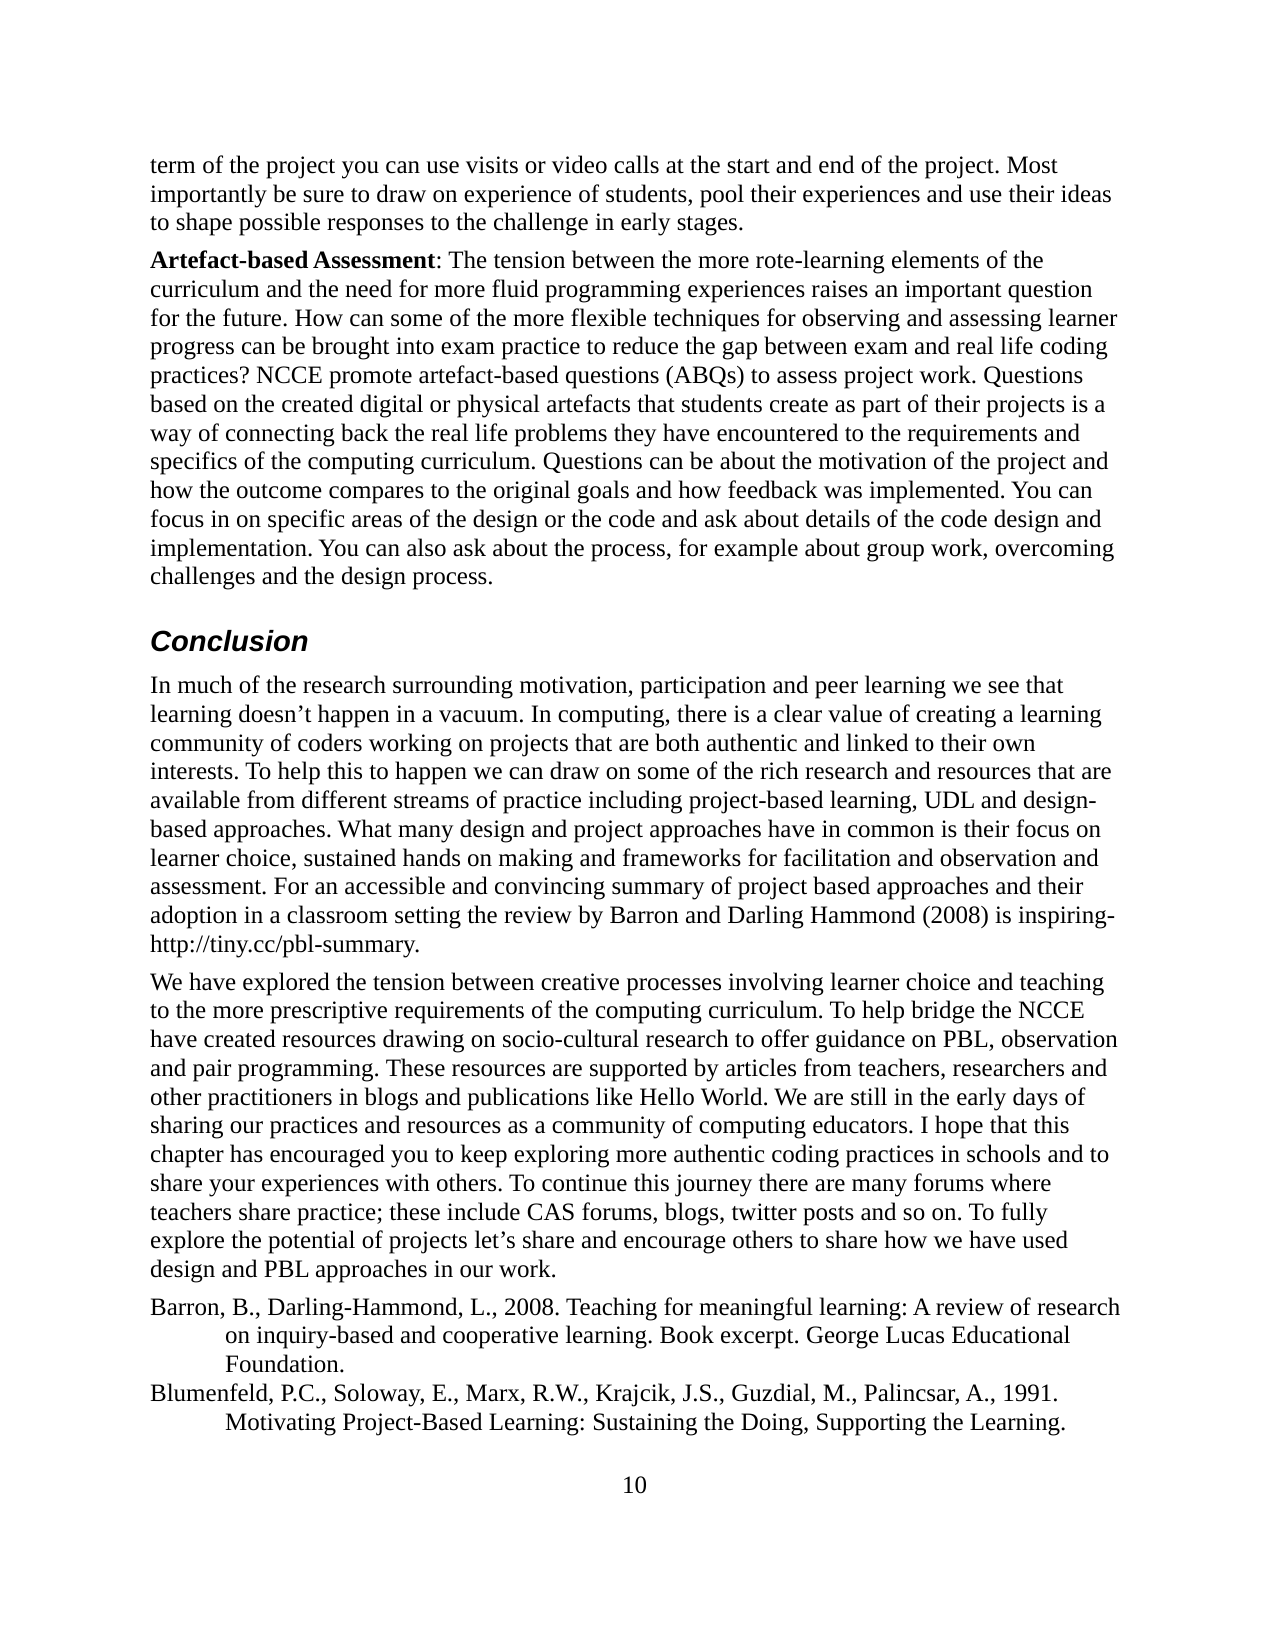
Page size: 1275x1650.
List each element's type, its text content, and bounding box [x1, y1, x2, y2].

text Barron, B., Darling-Hammond, L., 2008. Teaching for meaningful learning: A review of research on inquiry-based and cooperative learning. Book excerpt. George Lucas Educational Foundation. [150, 1292, 1125, 1378]
text term of the project you can use visits or video calls at the start and end of the project. Most importantly be sure to draw on experience of students, pool their experiences and use their ideas to shape possible responses to the challenge in early stages. [150, 150, 1125, 236]
text We have explored the tension between creative processes involving learner choice and teaching to the more prescriptive requirements of the computing curriculum. To help bridge the NCCE have created resources drawing on socio-cultural research to offer guidance on PBL, observation and pair programming. These resources are supported by articles from teachers, researchers and other practitioners in blogs and publications like Hello World. We are still in the early days of sharing our practices and resources as a community of computing educators. I hope that this chapter has encouraged you to keep exploring more authentic coding practices in schools and to share your experiences with others. To continue this journey there are many forums where teachers share practice; these include CAS forums, blogs, twitter posts and so on. To fully explore the potential of projects let’s share and encourage others to share how we have used design and PBL approaches in our work. [150, 967, 1125, 1283]
subtitle Conclusion [150, 624, 1125, 658]
text Blumenfeld, P.C., Soloway, E., Marx, R.W., Krajcik, J.S., Guzdial, M., Palincsar, A., 1991. Motivating Project-Based Learning: Sustaining the Doing, Supporting the Learning. [150, 1378, 1125, 1436]
text Artefact-based Assessment: The tension between the more rote-learning elements of the curriculum and the need for more fluid programming experiences raises an important question for the future. How can some of the more flexible techniques for observing and assessing learner progress can be brought into exam practice to reduce the gap between exam and real life coding practices? NCCE promote artefact-based questions (ABQs) to assess project work. Questions based on the created digital or physical artefacts that students create as part of their projects is a way of connecting back the real life problems they have encountered to the requirements and specifics of the computing curriculum. Questions can be about the motivation of the project and how the outcome compares to the original goals and how feedback was implemented. You can focus in on specific areas of the design or the code and ask about details of the code design and implementation. You can also ask about the process, for example about group work, overcoming challenges and the design process. [150, 245, 1125, 590]
text In much of the research surrounding motivation, participation and peer learning we see that learning doesn’t happen in a vacuum. In computing, there is a clear value of creating a learning community of coders working on projects that are both authentic and linked to their own interests. To help this to happen we can draw on some of the rich research and resources that are available from different streams of practice including project-based learning, UDL and design-based approaches. What many design and project approaches have in common is their focus on learner choice, sustained hands on making and frameworks for facilitation and observation and assessment. For an accessible and convincing summary of project based approaches and their adoption in a classroom setting the review by Barron and Darling Hammond (2008) is inspiring- http://tiny.cc/pbl-summary. [150, 670, 1125, 958]
